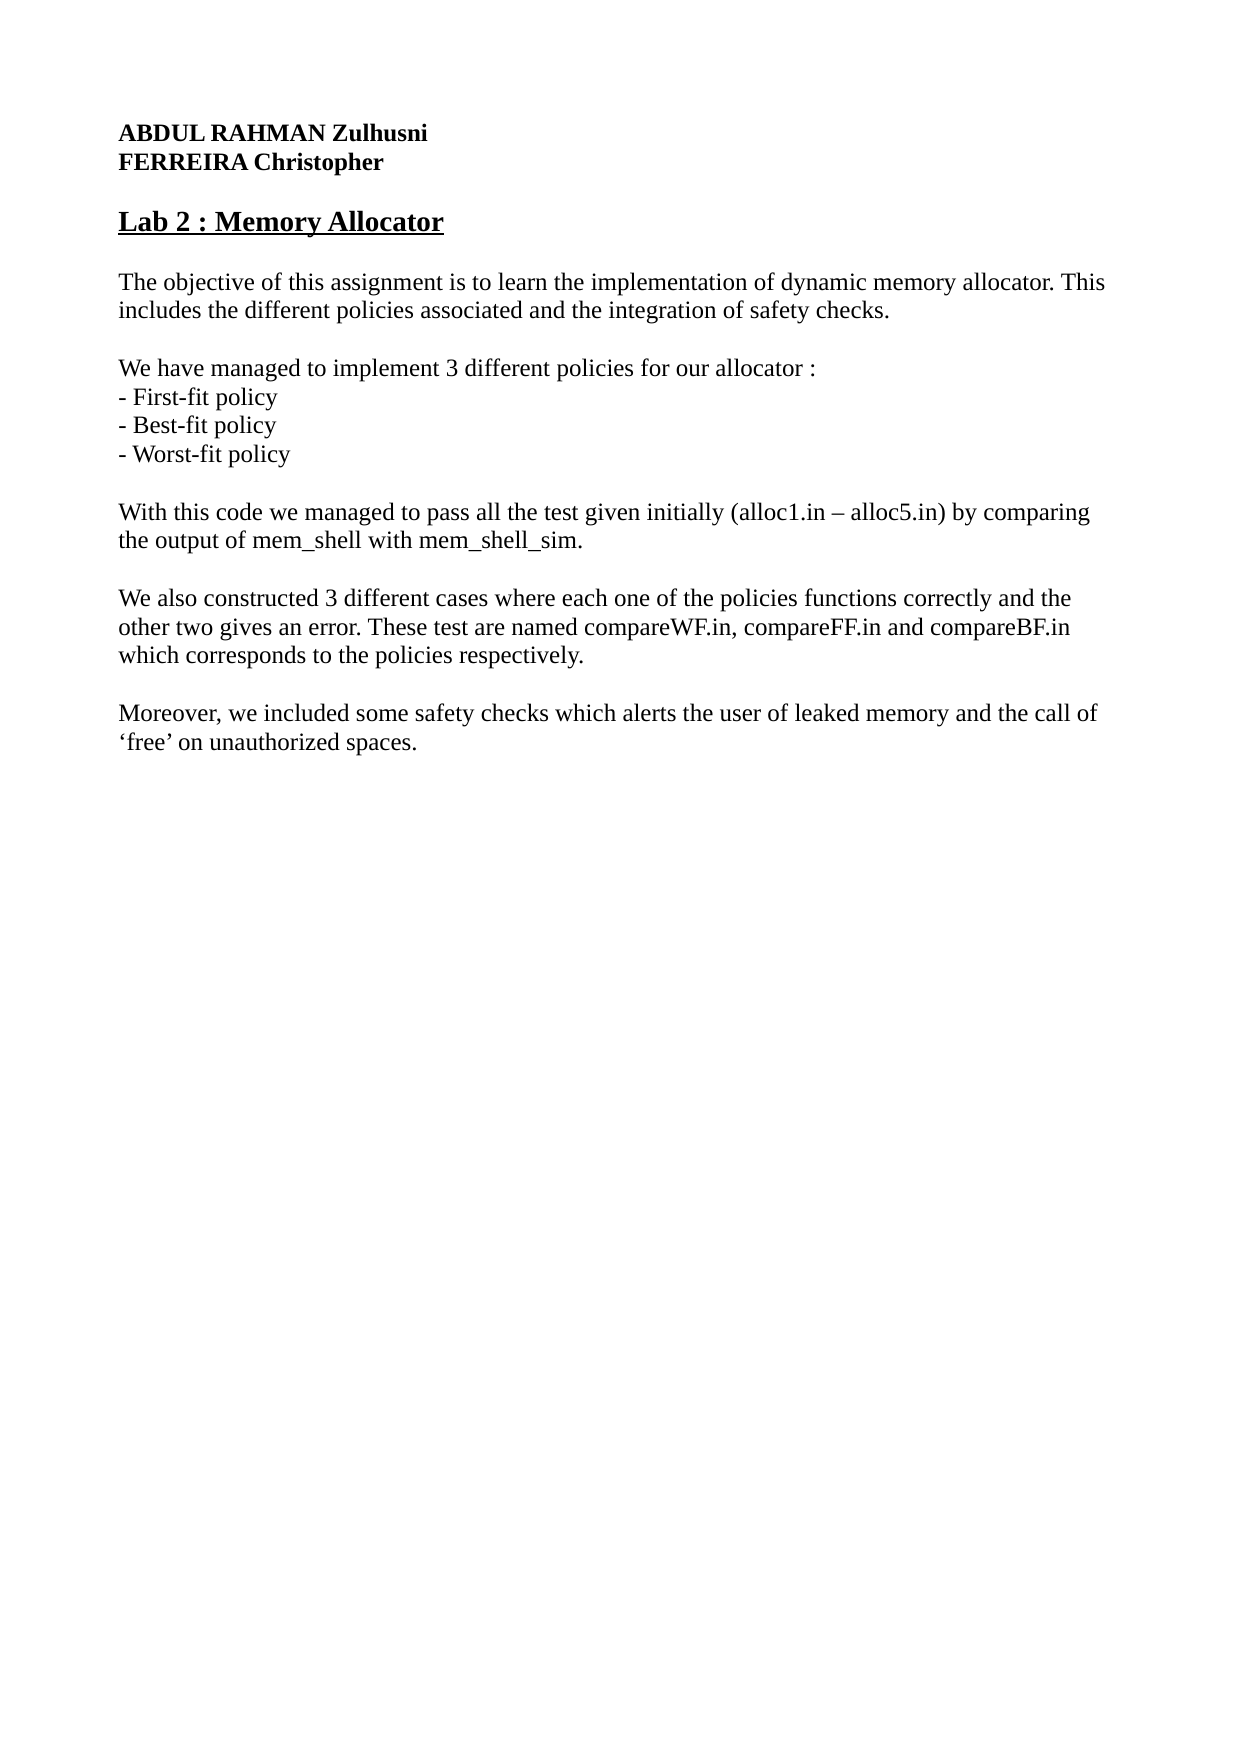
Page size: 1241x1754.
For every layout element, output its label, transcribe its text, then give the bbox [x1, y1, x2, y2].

text We also constructed 3 different cases where each one of the policies functions correctly and the other two gives an error. These test are named compareWF.in, compareFF.in and compareBF.in which corresponds to the policies respectively. [118, 583, 1122, 669]
text - Best-fit policy [118, 410, 1122, 439]
text Lab 2 : Memory Allocator [118, 204, 1122, 238]
text FERREIRA Christopher [118, 147, 1122, 176]
text - First-fit policy [118, 382, 1122, 410]
text With this code we managed to pass all the test given initially (alloc1.in – alloc5.in) by comparing the output of mem_shell with mem_shell_sim. [118, 497, 1122, 554]
text We have managed to implement 3 different policies for our allocator : [118, 353, 1122, 382]
text Moreover, we included some safety checks which alerts the user of leaked memory and the call of ‘free’ on unauthorized spaces. [118, 698, 1122, 755]
text ABDUL RAHMAN Zulhusni [118, 118, 1122, 147]
text - Worst-fit policy [118, 439, 1122, 468]
text The objective of this assignment is to learn the implementation of dynamic memory allocator. This includes the different policies associated and the integration of safety checks. [118, 267, 1122, 324]
